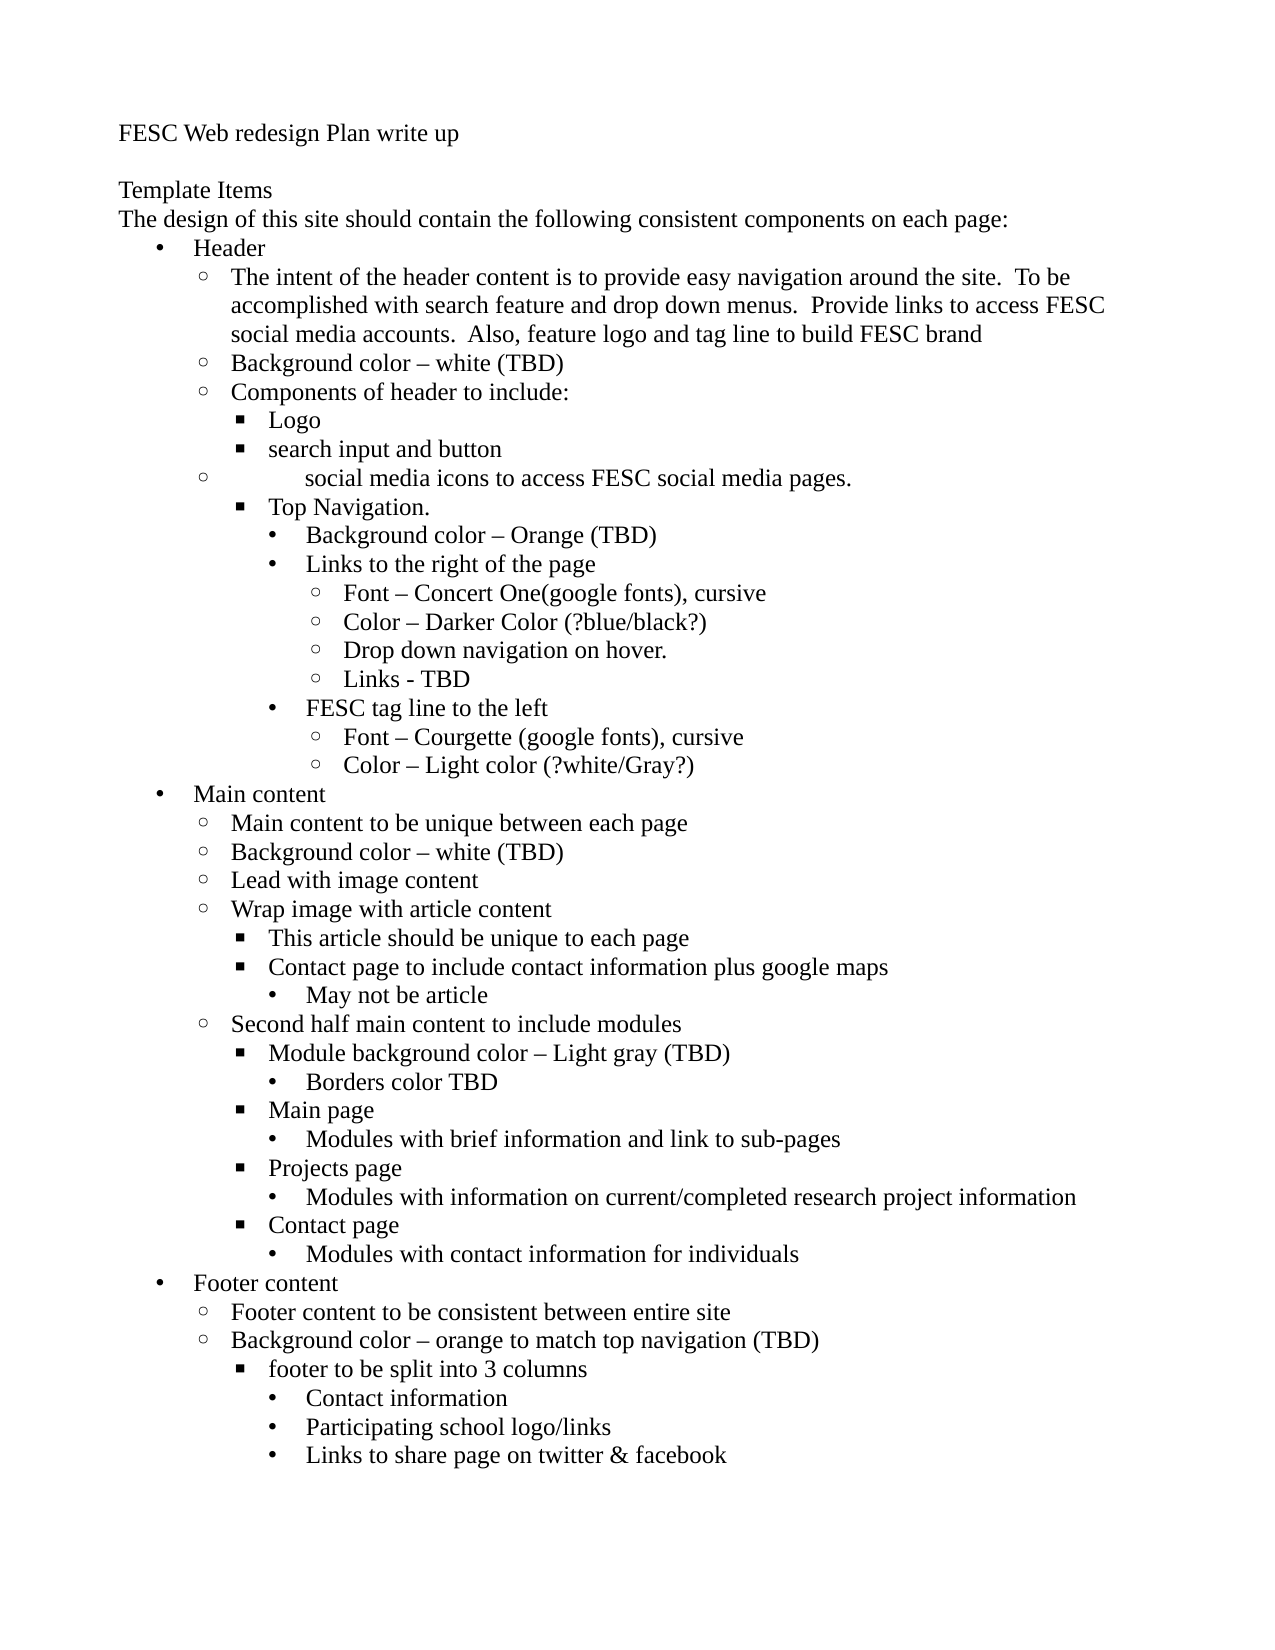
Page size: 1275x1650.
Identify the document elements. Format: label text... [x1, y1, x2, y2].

list This article should be unique to each page [231, 923, 1157, 952]
list Components of header to include: [193, 377, 1157, 406]
list Background color – Orange (TBD) [268, 521, 1157, 549]
list Second half main content to include modules [193, 1009, 1157, 1038]
list Modules with information on current/completed research project information [268, 1182, 1157, 1211]
list Footer content [156, 1268, 1157, 1297]
list Contact page to include contact information plus google maps [231, 952, 1157, 981]
list Modules with contact information for individuals [268, 1239, 1157, 1268]
list Lead with image content [193, 866, 1157, 894]
list Borders color TBD [268, 1067, 1157, 1096]
list Background color – white (TBD) [193, 348, 1157, 377]
list Header [156, 233, 1157, 262]
text The design of this site should contain the following consistent components on each page: [118, 204, 1157, 233]
list Projects page [231, 1153, 1157, 1182]
list Module background color – Light gray (TBD) [231, 1038, 1157, 1067]
list The intent of the header content is to provide easy navigation around the site. To be accomplished with search feature and drop down menus. Provide links to access FESC social media accounts. Also, feature logo and tag line to build FESC brand [193, 262, 1157, 348]
list Participating school logo/links [268, 1412, 1157, 1441]
list Contact page [231, 1211, 1157, 1239]
list Links - TBD [306, 664, 1157, 693]
list Background color – white (TBD) [193, 837, 1157, 866]
text FESC Web redesign Plan write up [118, 118, 1157, 147]
list Logo [231, 406, 1157, 434]
list Main content to be unique between each page [193, 808, 1157, 837]
list Main content [156, 779, 1157, 808]
list Main page [231, 1096, 1157, 1124]
list Footer content to be consistent between entire site [193, 1297, 1157, 1326]
list social media icons to access FESC social media pages. [193, 463, 1157, 492]
list Font – Courgette (google fonts), cursive [306, 722, 1157, 751]
list footer to be split into 3 columns [231, 1354, 1157, 1383]
list Font – Concert One(google fonts), cursive [306, 578, 1157, 607]
text Template Items [118, 176, 1157, 204]
list search input and button [231, 434, 1157, 463]
list Links to the right of the page [268, 549, 1157, 578]
list Color – Darker Color (?blue/black?) [306, 607, 1157, 636]
list May not be article [268, 981, 1157, 1009]
list Contact information [268, 1383, 1157, 1412]
list Drop down navigation on hover. [306, 636, 1157, 664]
list Top Navigation. [231, 492, 1157, 521]
list FESC tag line to the left [268, 693, 1157, 722]
list Modules with brief information and link to sub-pages [268, 1124, 1157, 1153]
list Color – Light color (?white/Gray?) [306, 751, 1157, 779]
list Links to share page on twitter & facebook [268, 1441, 1157, 1469]
list Background color – orange to match top navigation (TBD) [193, 1326, 1157, 1354]
list Wrap image with article content [193, 894, 1157, 923]
